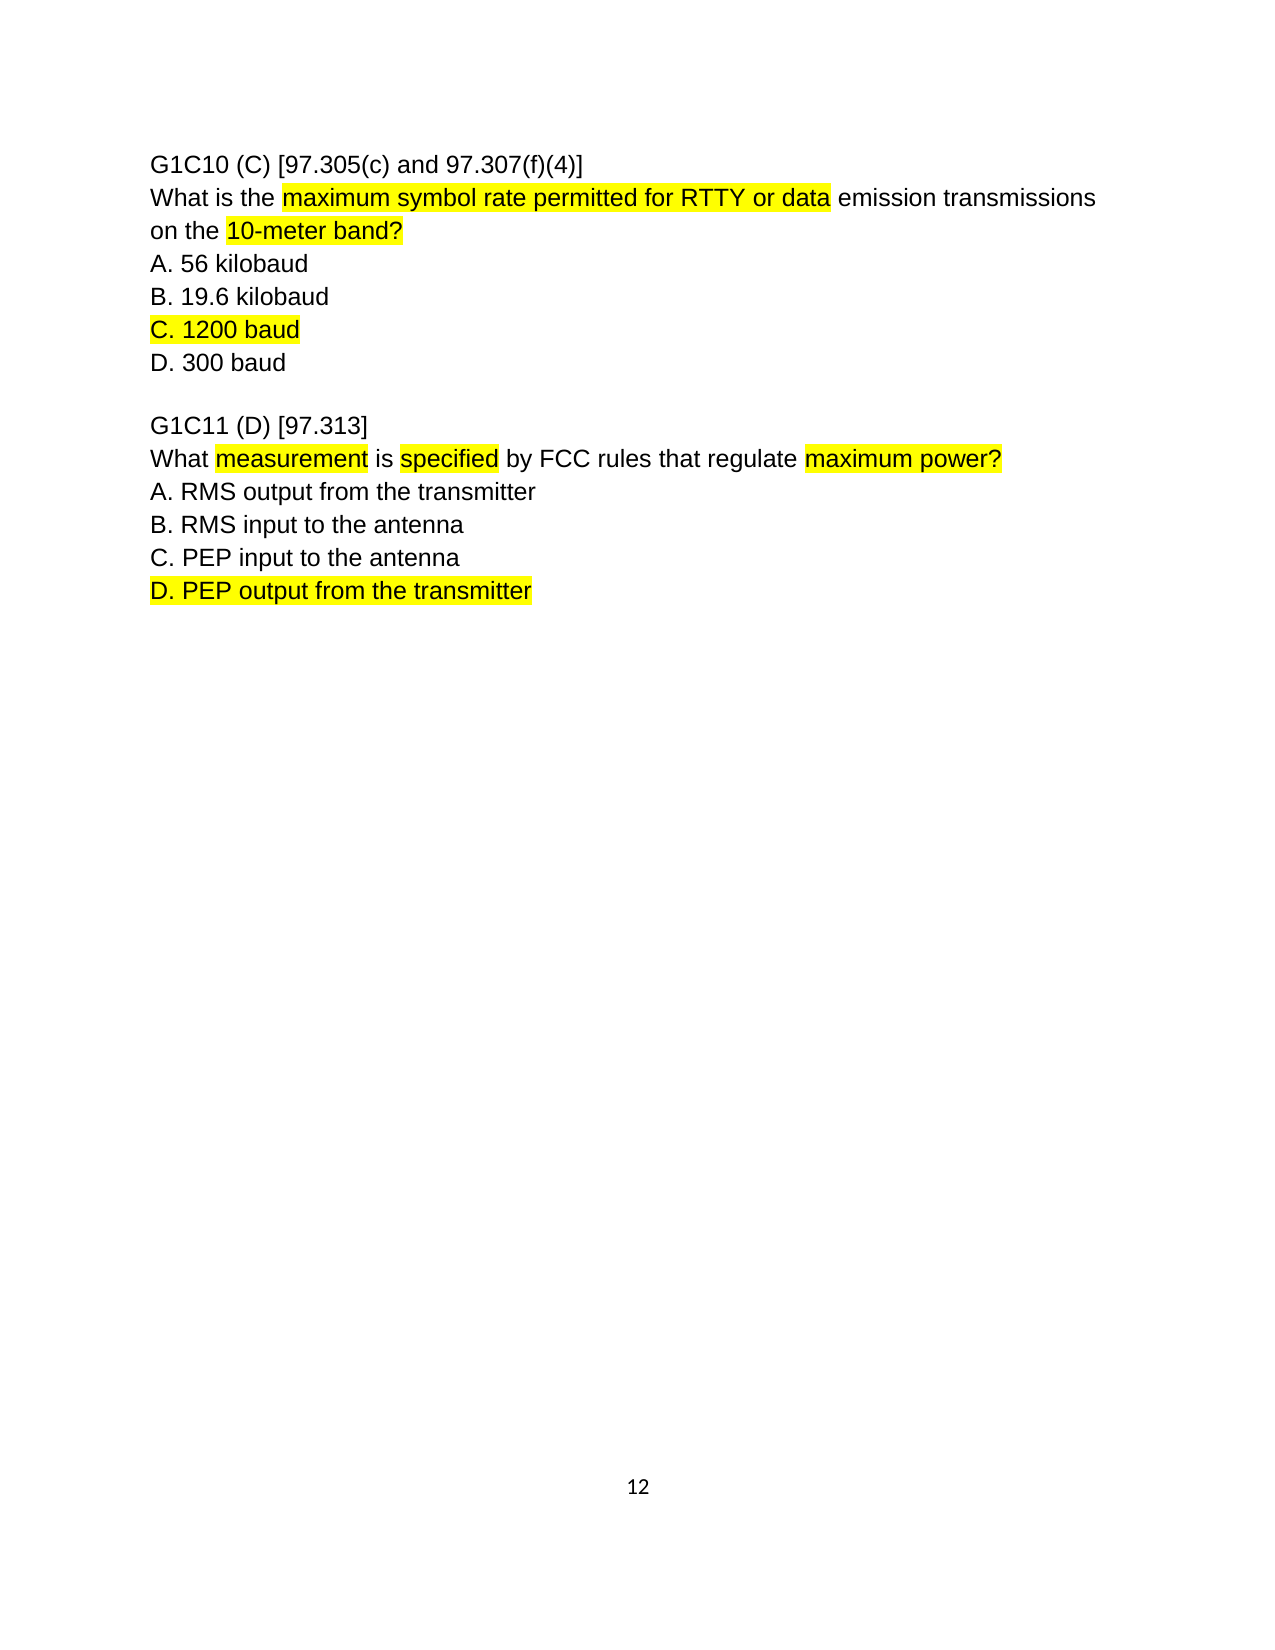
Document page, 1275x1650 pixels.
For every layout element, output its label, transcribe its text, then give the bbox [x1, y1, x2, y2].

text G1C10 (C) [97.305(c) and 97.307(f)(4)] What is the maximum symbol rate permitted for RTTY or data emission transmissions on the 10-meter band? A. 56 kilobaud B. 19.6 kilobaud C. 1200 baud D. 300 baud [150, 150, 1125, 377]
text G1C11 (D) [97.313] What measurement is specified by FCC rules that regulate maximum power? A. RMS output from the transmitter B. RMS input to the antenna C. PEP input to the antenna D. PEP output from the transmitter [150, 411, 1125, 605]
